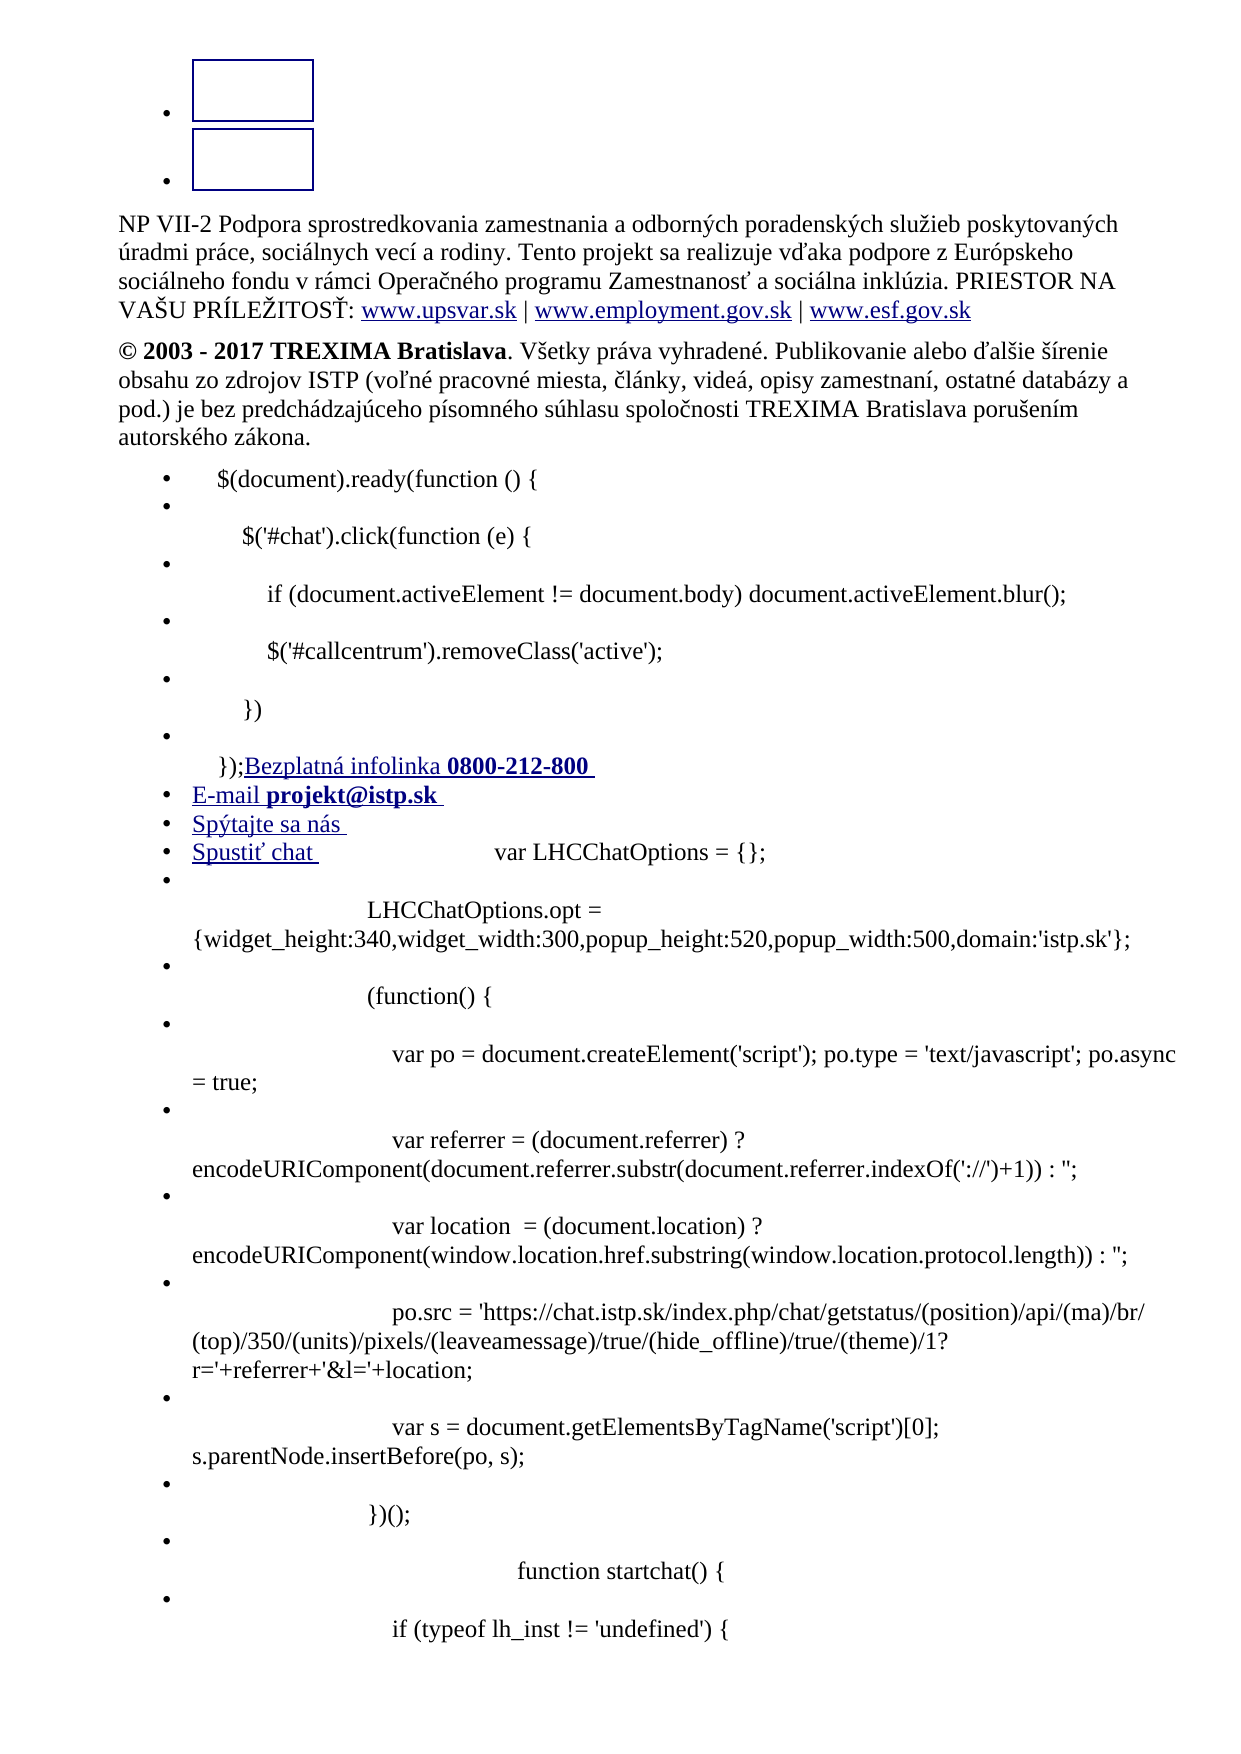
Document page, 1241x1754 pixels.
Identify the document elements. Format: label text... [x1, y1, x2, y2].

list if (document.activeElement != document.body) document.activeElement.blur(); [162, 550, 1181, 607]
list $('#callcentrum').removeClass('active'); [162, 607, 1181, 665]
list (function() { [162, 952, 1181, 1010]
list $('#chat').click(function (e) { [162, 492, 1181, 550]
text NP VII-2 Podpora sprostredkovania zamestnania a odborných poradenských služieb poskytovaných úradmi práce, sociálnych vecí a rodiny. Tento projekt sa realizuje vďaka podpore z Európskeho sociálneho fondu v rámci Operačného programu Zamestnanosť a sociálna inklúzia. PRIESTOR NA VAŠU PRÍLEŽITOSŤ: www.upsvar.sk | www.employment.gov.sk | www.esf.gov.sk [118, 209, 1181, 324]
list LHCChatOptions.opt = {widget_height:340,widget_width:300,popup_height:520,popup_width:500,domain:'istp.sk'}; [162, 866, 1181, 952]
list })(); [162, 1470, 1181, 1527]
list po.src = 'https://chat.istp.sk/index.php/chat/getstatus/(position)/api/(ma)/br/(top)/350/(units)/pixels/(leaveamessage)/true/(hide_offline)/true/(theme)/1?r='+referrer+'&l='+location; [162, 1269, 1181, 1384]
list Spustiť chat var LHCChatOptions = {}; [162, 837, 1181, 866]
list $(document).ready(function () { [162, 464, 1181, 492]
list var po = document.createElement('script'); po.type = 'text/javascript'; po.async = true; [162, 1010, 1181, 1096]
list }) [162, 665, 1181, 722]
list Spýtajte sa nás [162, 809, 1181, 837]
list var location = (document.location) ? encodeURIComponent(window.location.href.substring(window.location.protocol.length)) : ''; [162, 1182, 1181, 1269]
list });Bezplatná infolinka 0800-212-800 [162, 722, 1181, 780]
text © 2003 - 2017 TREXIMA Bratislava. Všetky práva vyhradené. Publikovanie alebo ďalšie šírenie obsahu zo zdrojov ISTP (voľné pracovné miesta, články, videá, opisy zamestnaní, ostatné databázy a pod.) je bez predchádzajúceho písomného súhlasu spoločnosti TREXIMA Bratislava porušením autorského zákona. [118, 336, 1181, 451]
list function startchat() { [162, 1527, 1181, 1585]
list var s = document.getElementsByTagName('script')[0]; s.parentNode.insertBefore(po, s); [162, 1384, 1181, 1470]
list if (typeof lh_inst != 'undefined') { [162, 1585, 1181, 1642]
list E-mail projekt@istp.sk [162, 780, 1181, 809]
list var referrer = (document.referrer) ? encodeURIComponent(document.referrer.substr(document.referrer.indexOf('://')+1)) : ''; [162, 1096, 1181, 1182]
